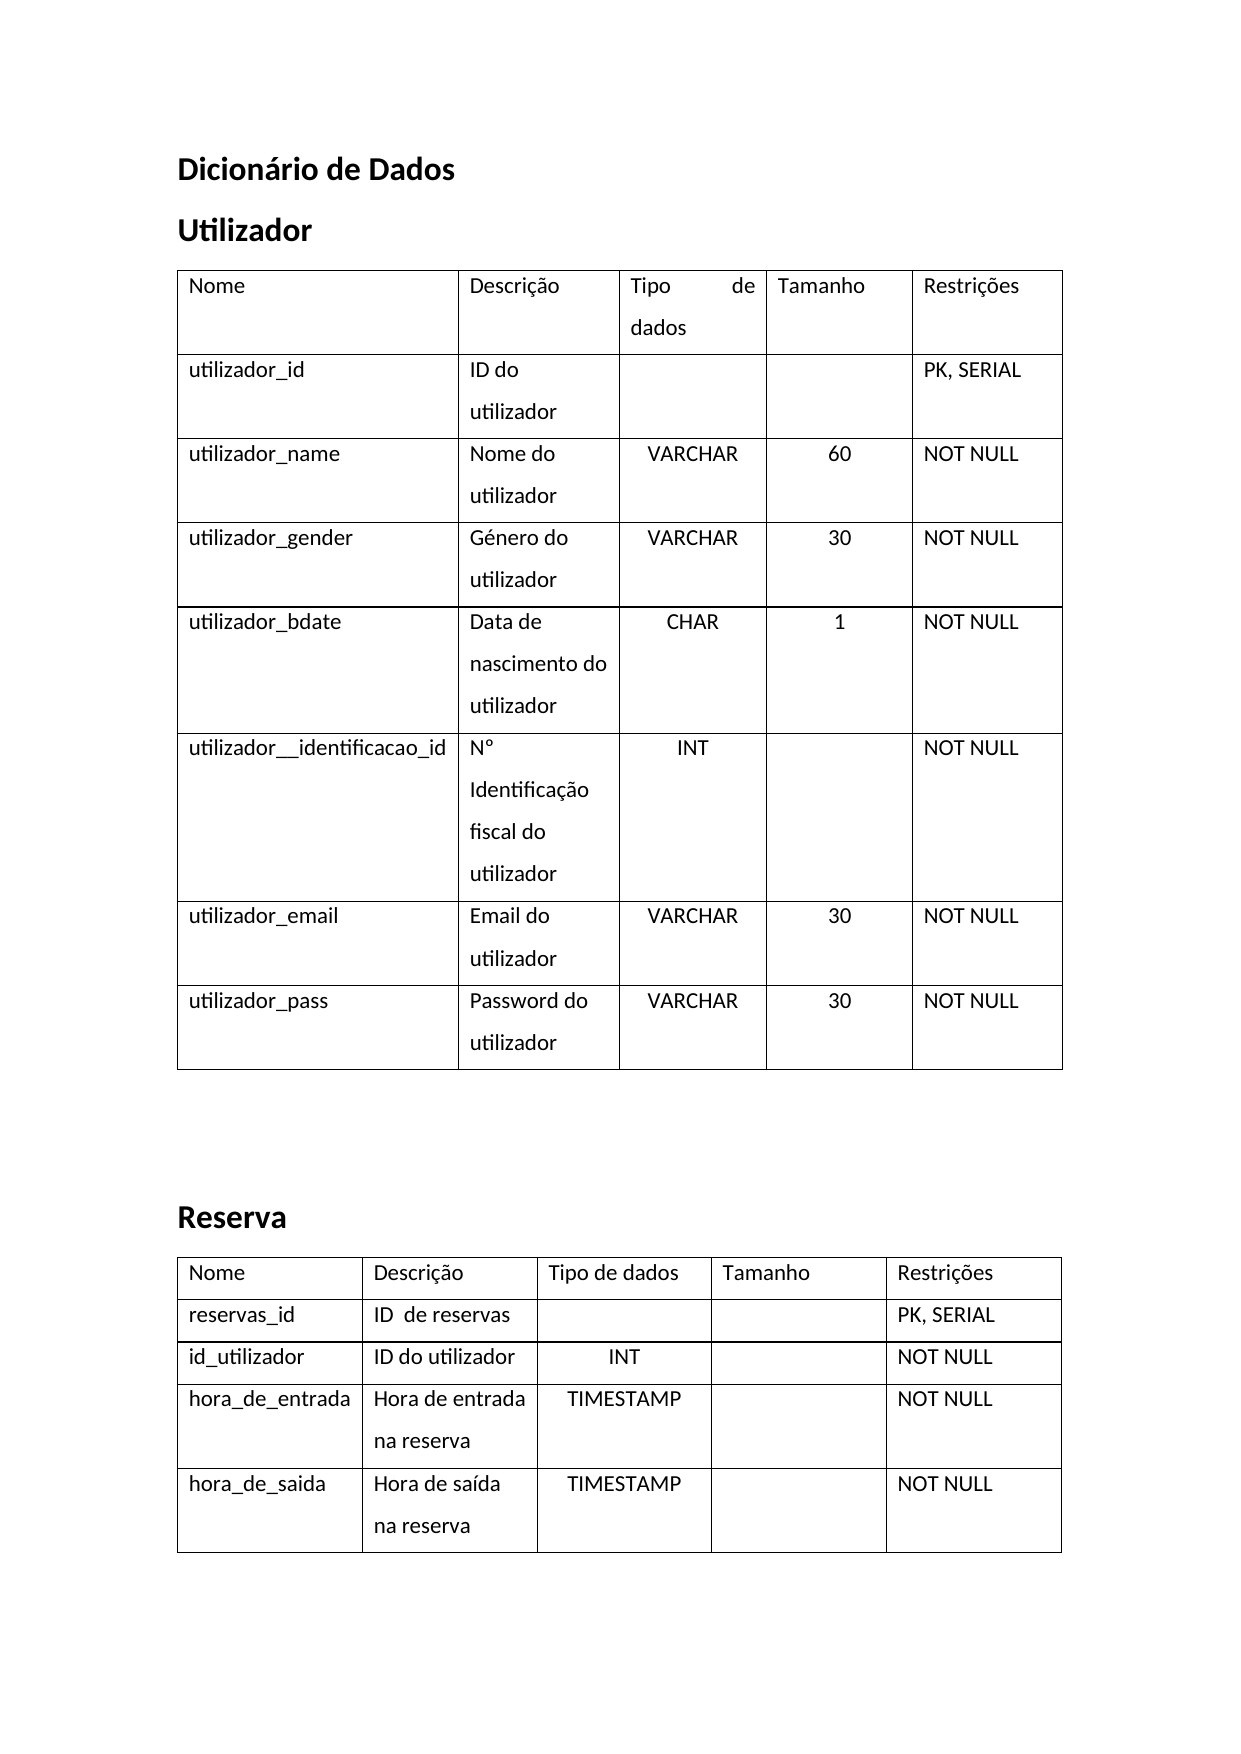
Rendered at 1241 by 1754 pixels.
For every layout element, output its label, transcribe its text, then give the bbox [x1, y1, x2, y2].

table_cell Género do utilizador [459, 523, 619, 606]
table_cell 30 [767, 523, 912, 606]
table_cell VARCHAR [620, 523, 766, 606]
table_cell utilizador_bdate [178, 608, 458, 732]
table_cell NOT NULL [913, 439, 1062, 522]
table_cell PK, SERIAL [887, 1300, 1061, 1341]
table_header Restrições [887, 1258, 1061, 1299]
table_cell VARCHAR [620, 439, 766, 522]
table_cell [712, 1469, 886, 1552]
table_cell ID do utilizador [459, 355, 619, 438]
table_cell NOT NULL [913, 734, 1062, 901]
table_cell utilizador_id [178, 355, 458, 438]
table_cell [767, 355, 912, 438]
table_cell Password do utilizador [459, 986, 619, 1069]
table_cell utilizador_pass [178, 986, 458, 1069]
table_cell [712, 1385, 886, 1468]
table_cell [538, 1300, 711, 1341]
table_cell 1 [767, 608, 912, 732]
table_cell [767, 734, 912, 901]
table_cell Hora de saída na reserva [363, 1469, 537, 1552]
table_cell [712, 1300, 886, 1341]
table_cell NOT NULL [913, 902, 1062, 985]
table_header Descrição [363, 1258, 537, 1299]
table_cell reservas_id [178, 1300, 362, 1341]
table_cell hora_de_entrada [178, 1385, 362, 1468]
table_cell [712, 1343, 886, 1383]
table_cell Data de nascimento do utilizador [459, 608, 619, 732]
table_cell NOT NULL [913, 523, 1062, 606]
table_cell 60 [767, 439, 912, 522]
table_cell utilizador_email [178, 902, 458, 985]
text Dicionário de Dados [177, 148, 1063, 188]
table_cell Hora de entrada na reserva [363, 1385, 537, 1468]
table_header Tipo de dados [538, 1258, 711, 1299]
table_cell INT [538, 1343, 711, 1383]
table_cell id_utilizador [178, 1343, 362, 1383]
table_cell 30 [767, 986, 912, 1069]
table_cell VARCHAR [620, 986, 766, 1069]
table_cell NOT NULL [913, 608, 1062, 732]
table_cell utilizador__identificacao_id [178, 734, 458, 901]
table_header Tipo de dados [620, 271, 766, 354]
text Reserva [177, 1196, 1063, 1237]
table_header Restrições [913, 271, 1062, 354]
table_cell Email do utilizador [459, 902, 619, 985]
table_header Nome [178, 271, 458, 354]
table_cell ID do utilizador [363, 1343, 537, 1383]
table_header Nome [178, 1258, 362, 1299]
table_header Tamanho [767, 271, 912, 354]
table_cell utilizador_gender [178, 523, 458, 606]
table_cell PK, SERIAL [913, 355, 1062, 438]
table_cell VARCHAR [620, 902, 766, 985]
table_cell NOT NULL [887, 1385, 1061, 1468]
table_cell 30 [767, 902, 912, 985]
table_cell TIMESTAMP [538, 1385, 711, 1468]
table_cell Nome do utilizador [459, 439, 619, 522]
table_cell CHAR [620, 608, 766, 732]
table_cell NOT NULL [913, 986, 1062, 1069]
table_cell NOT NULL [887, 1343, 1061, 1383]
table_cell INT [620, 734, 766, 901]
table_cell Nº Identificação fiscal do utilizador [459, 734, 619, 901]
table_cell [620, 355, 766, 438]
table_cell hora_de_saida [178, 1469, 362, 1552]
table_header Descrição [459, 271, 619, 354]
text Utilizador [177, 209, 1063, 249]
table_cell NOT NULL [887, 1469, 1061, 1552]
table_cell ID de reservas [363, 1300, 537, 1341]
table_cell utilizador_name [178, 439, 458, 522]
table_header Tamanho [712, 1258, 886, 1299]
table_cell TIMESTAMP [538, 1469, 711, 1552]
